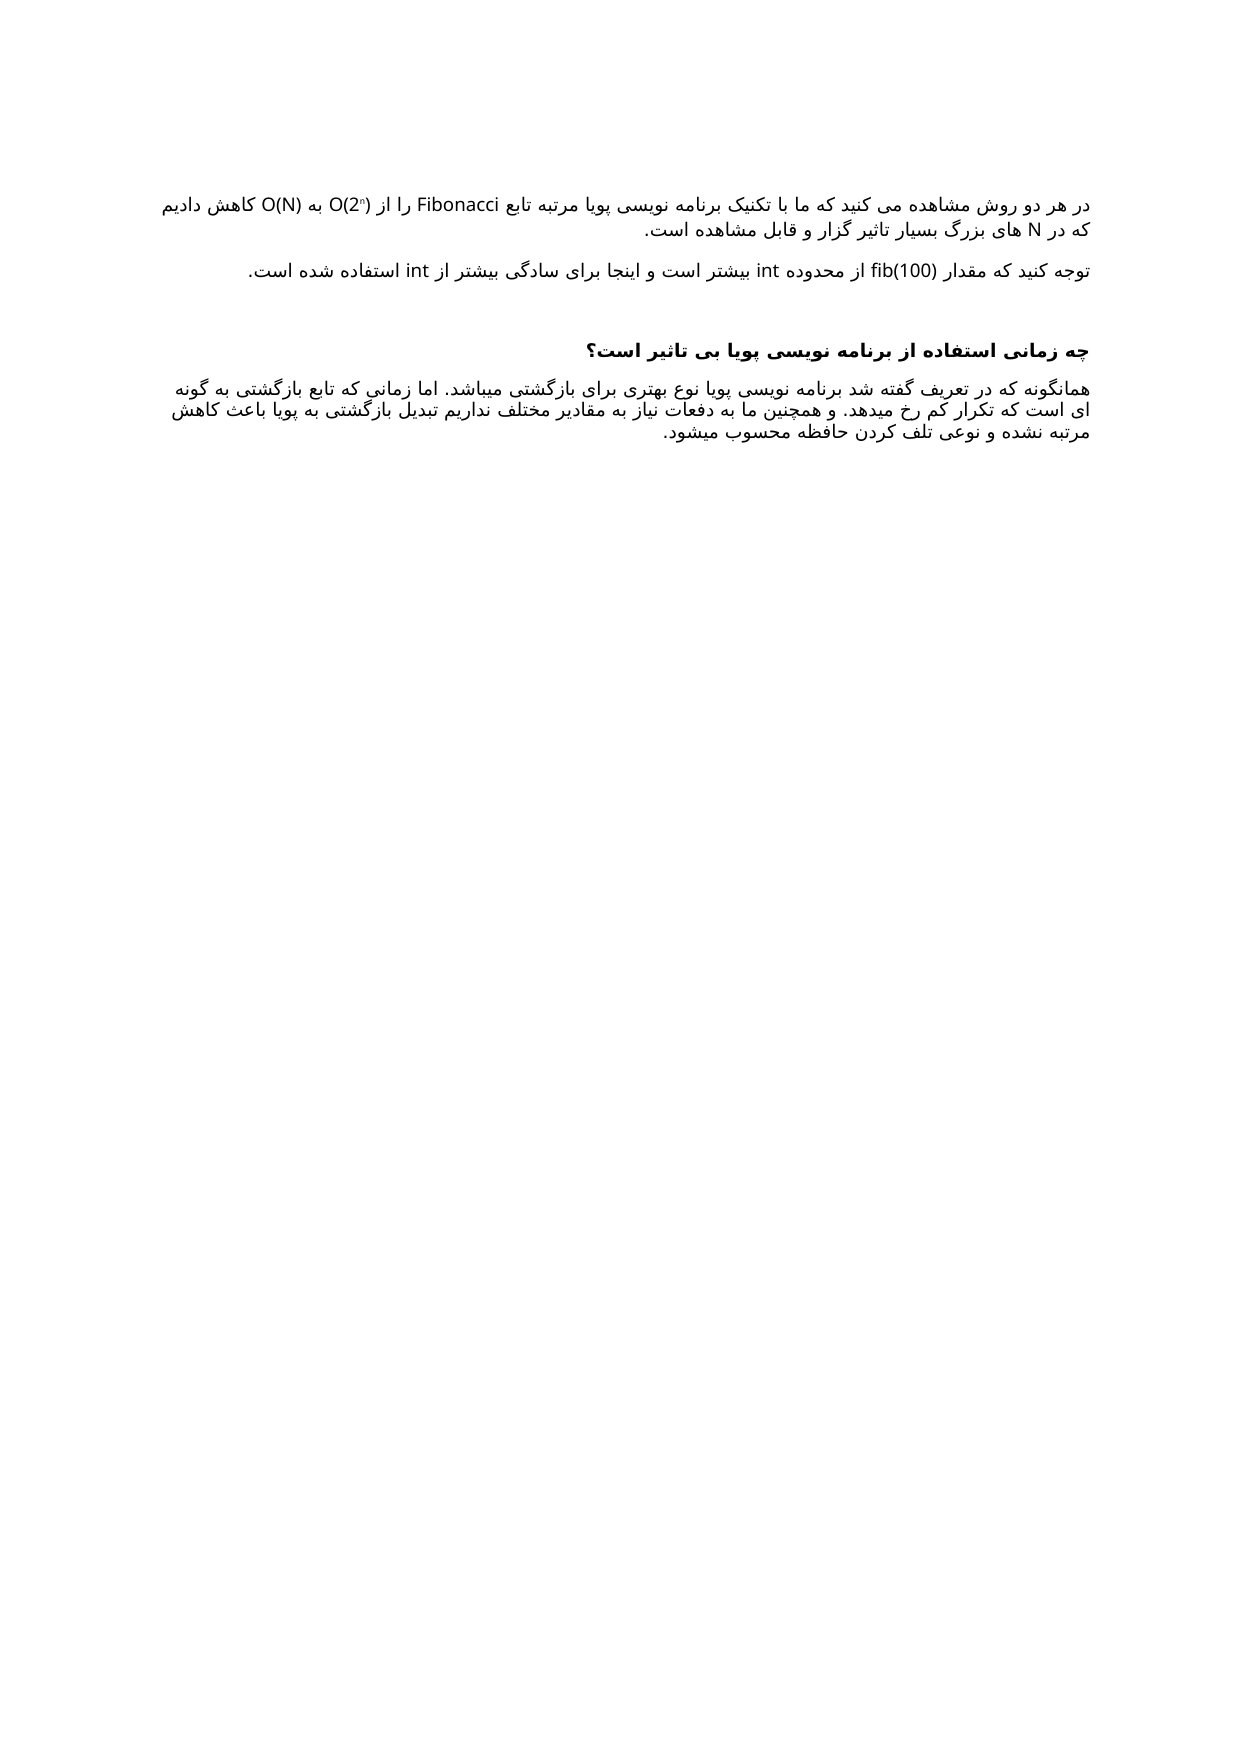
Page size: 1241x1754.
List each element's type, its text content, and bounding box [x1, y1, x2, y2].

text توجه کنید که مقدار fib(100) از محدوده int بیشتر است و اینجا برای سادگی بیشتر از int استفاده شده است. [150, 258, 1090, 283]
text در هر دو روش مشاهده می کنید که ما با تکنیک برنامه نویسی پویا مرتبه تابع Fibonacci را از O(2n) به O(N) کاهش دادیم که در N های بزرگ بسیار تاثیر گزار و قابل مشاهده است. [150, 191, 1090, 242]
text چه زمانی استفاده از برنامه نویسی پویا بی تاثیر است؟ [150, 340, 1090, 362]
text همانگونه که در تعریف گفته شد برنامه نویسی پویا نوع بهتری برای بازگشتی میباشد. اما زمانی که تابع بازگشتی به گونه ای است که تکرار کم رخ میدهد. و همچنین ما به دفعات نیاز به مقادیر مختلف نداریم تبدیل بازگشتی به پویا باعث کاهش مرتبه نشده و نوعی تلف کردن حافظه محسوب میشود. [150, 378, 1090, 443]
